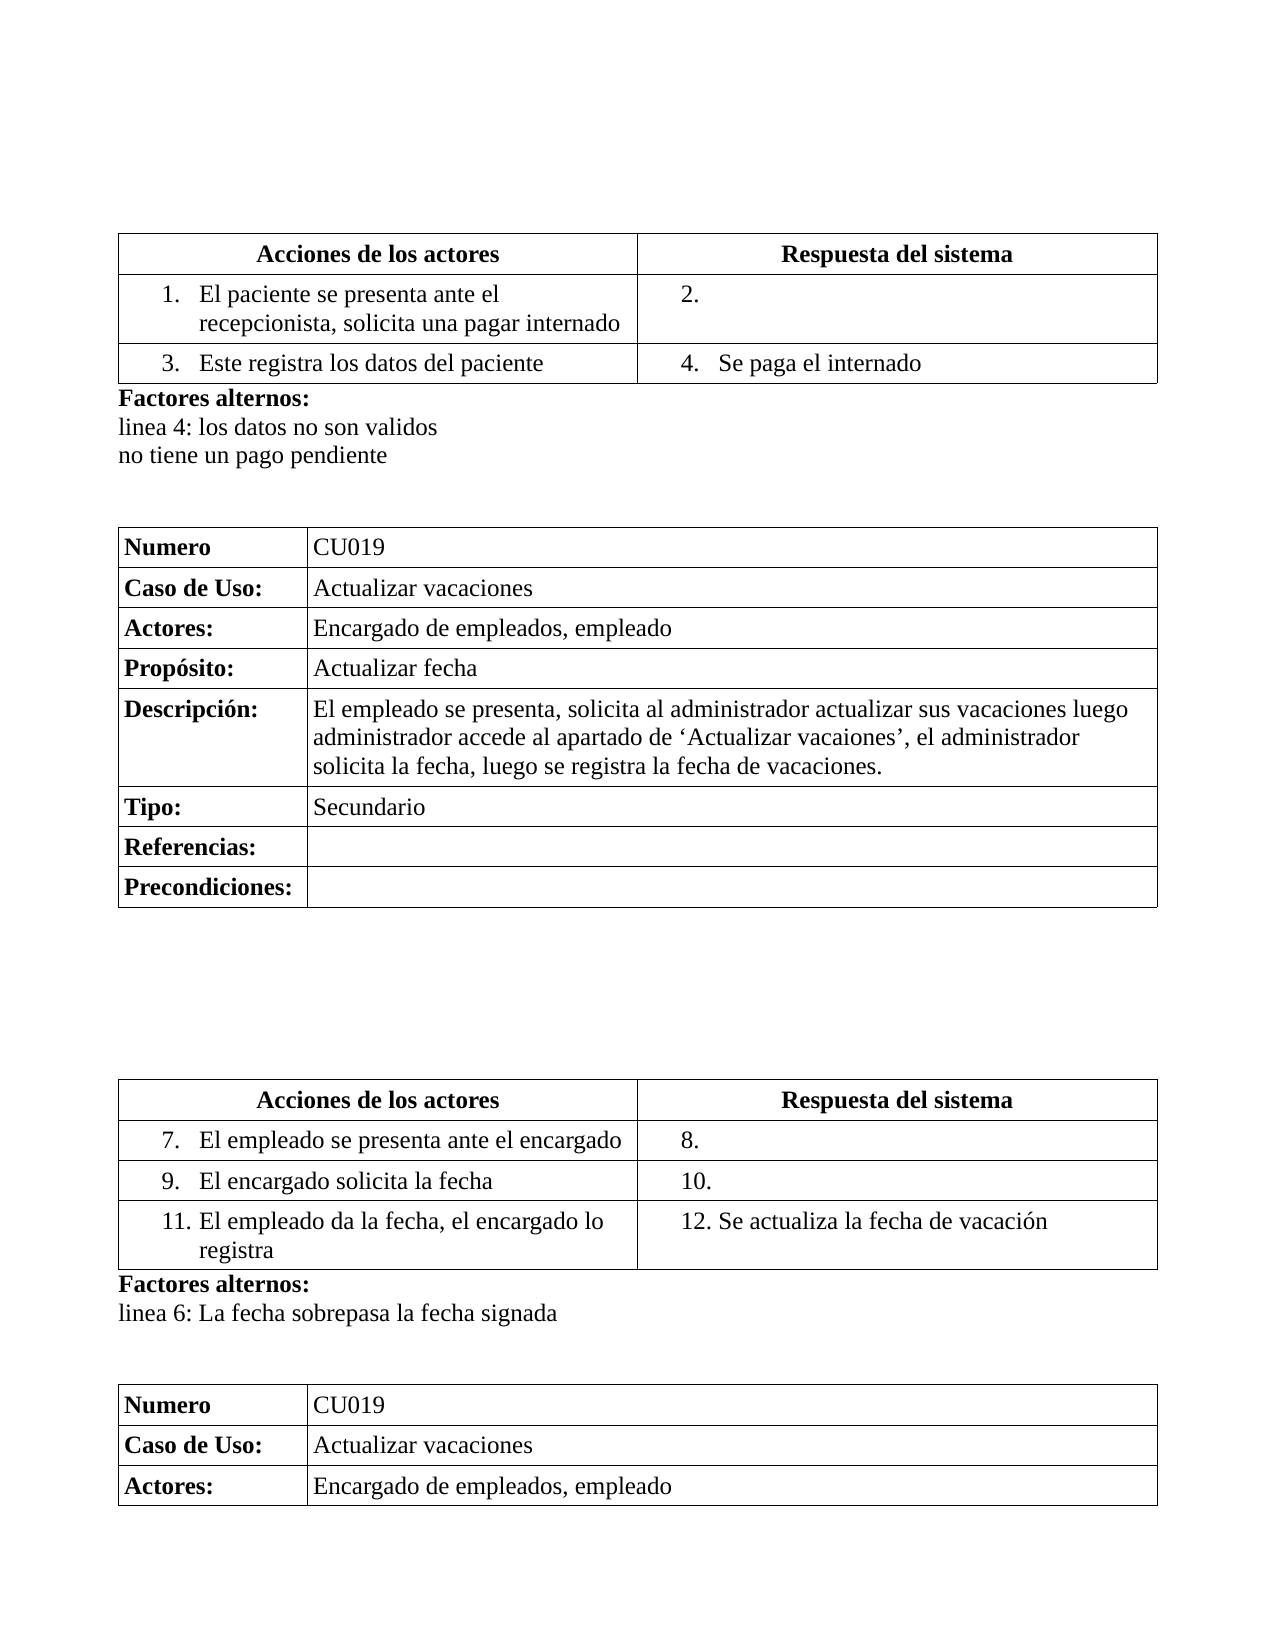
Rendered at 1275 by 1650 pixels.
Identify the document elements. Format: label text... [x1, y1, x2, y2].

table_cell Tipo: [119, 787, 307, 826]
table_cell Actualizar fecha [308, 649, 1157, 688]
text Factores alternos: [118, 384, 1157, 412]
table_cell Propósito: [119, 649, 307, 688]
table_header CU019 [308, 1385, 1157, 1425]
table_cell Se actualiza la fecha de vacación [638, 1201, 1157, 1269]
table_cell Actores: [119, 1466, 307, 1505]
table_cell [638, 1121, 1157, 1160]
table_header Acciones de los actores [119, 1080, 637, 1119]
text linea 4: los datos no son validos [118, 412, 1157, 440]
text Factores alternos: [118, 1270, 1157, 1298]
text linea 6: La fecha sobrepasa la fecha signada [118, 1298, 1157, 1327]
table_cell Actores: [119, 608, 307, 648]
table_cell Precondiciones: [119, 867, 307, 907]
table_cell El empleado da la fecha, el encargado lo registra [119, 1201, 637, 1269]
table_header Numero [119, 1385, 307, 1425]
table_cell El encargado solicita la fecha [119, 1161, 637, 1200]
table_cell [308, 867, 1157, 907]
table_cell Caso de Uso: [119, 568, 307, 607]
table_cell Se paga el internado [638, 344, 1157, 383]
table_cell El empleado se presenta ante el encargado [119, 1121, 637, 1160]
table_cell Este registra los datos del paciente [119, 344, 637, 383]
table_cell [638, 1161, 1157, 1200]
table_header Respuesta del sistema [638, 234, 1157, 273]
table_cell Referencias: [119, 827, 307, 866]
table_cell [308, 827, 1157, 866]
table_cell Encargado de empleados, empleado [308, 608, 1157, 648]
table_header Acciones de los actores [119, 234, 637, 273]
table_cell Descripción: [119, 689, 307, 786]
table_cell El empleado se presenta, solicita al administrador actualizar sus vacaciones luego administrador accede al apartado de ‘Actualizar vacaiones’, el administrador solicita la fecha, luego se registra la fecha de vacaciones. [308, 689, 1157, 786]
table_header CU019 [308, 528, 1157, 567]
table_cell [638, 275, 1157, 342]
text no tiene un pago pendiente [118, 440, 1157, 469]
table_cell El paciente se presenta ante el recepcionista, solicita una pagar internado [119, 275, 637, 342]
table_cell Actualizar vacaciones [308, 1426, 1157, 1465]
table_cell Secundario [308, 787, 1157, 826]
table_cell Actualizar vacaciones [308, 568, 1157, 607]
table_cell Caso de Uso: [119, 1426, 307, 1465]
table_header Numero [119, 528, 307, 567]
table_cell Encargado de empleados, empleado [308, 1466, 1157, 1505]
table_header Respuesta del sistema [638, 1080, 1157, 1119]
